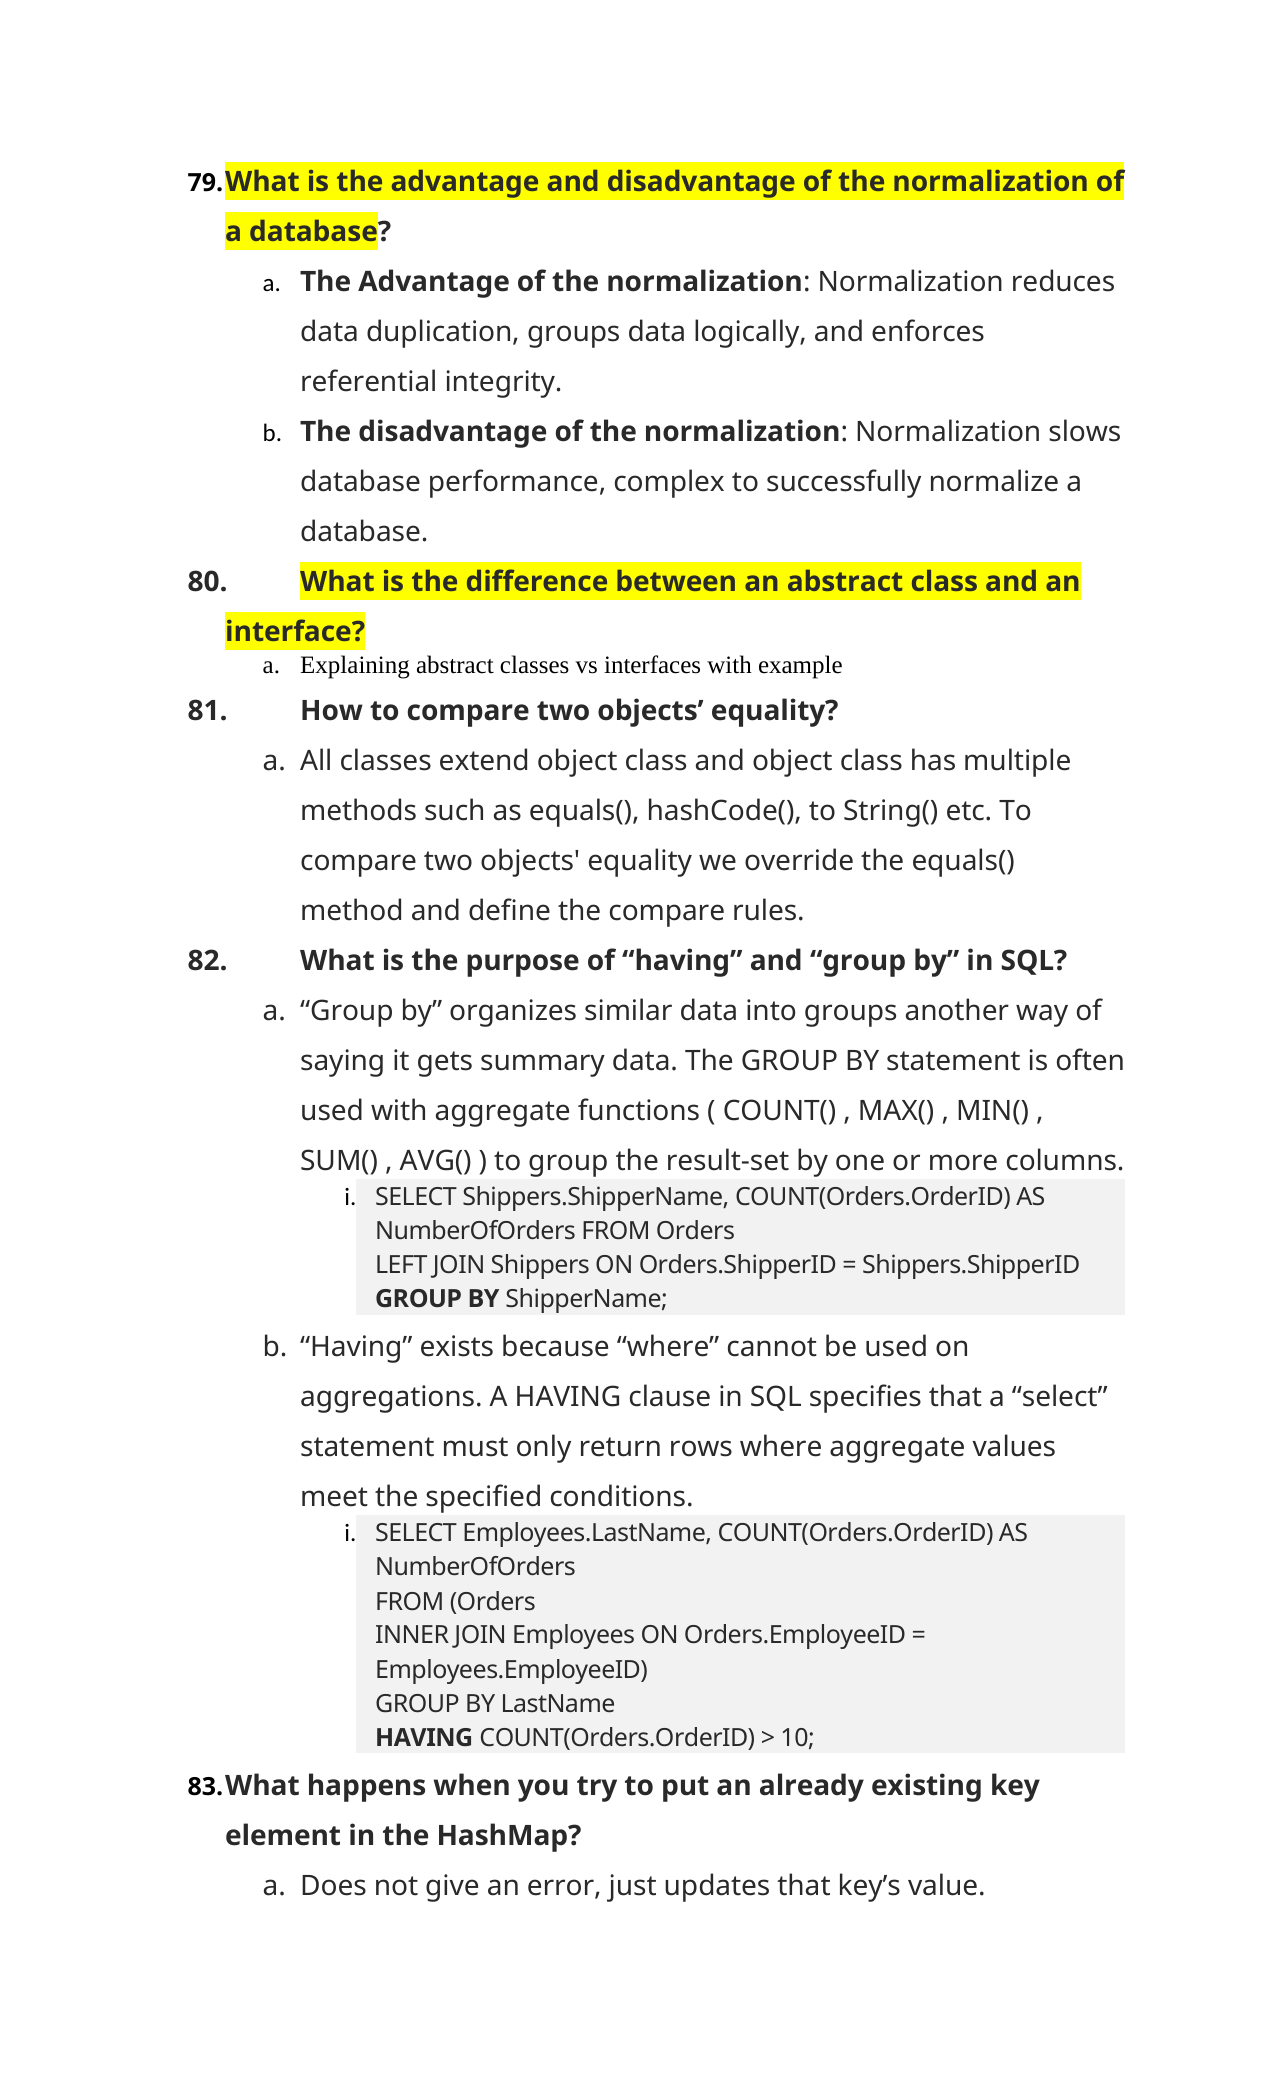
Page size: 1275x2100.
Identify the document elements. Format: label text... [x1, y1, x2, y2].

list What happens when you try to put an already existing key element in the HashMap? [187, 1753, 1125, 1853]
list The Advantage of the normalization: Normalization reduces data duplication, groups data logically, and enforces referential integrity. [262, 250, 1125, 400]
list SELECT Shippers.ShipperName, COUNT(Orders.OrderID) AS NumberOfOrders FROM Orders LEFT JOIN Shippers ON Orders.ShipperID = Shippers.ShipperID GROUP BY ShipperName; [356, 1179, 1125, 1315]
list Does not give an error, just updates that key’s value. [262, 1853, 1125, 1903]
list Explaining abstract classes vs interfaces with example [262, 650, 1125, 679]
list All classes extend object class and object class has multiple methods such as equals(), hashCode(), to String() etc. To compare two objects' equality we override the equals() method and define the compare rules. [262, 729, 1125, 929]
list “Group by” organizes similar data into groups another way of saying it gets summary data. The GROUP BY statement is often used with aggregate functions ( COUNT() , MAX() , MIN() , SUM() , AVG() ) to group the result-set by one or more columns. [262, 979, 1125, 1179]
list SELECT Employees.LastName, COUNT(Orders.OrderID) AS NumberOfOrders FROM (Orders INNER JOIN Employees ON Orders.EmployeeID = Employees.EmployeeID) GROUP BY LastName HAVING COUNT(Orders.OrderID) > 10; [356, 1515, 1125, 1753]
list What is the difference between an abstract class and an interface? [187, 550, 1125, 650]
list How to compare two objects’ equality? [187, 679, 1125, 729]
list “Having” exists because “where” cannot be used on aggregations. A HAVING clause in SQL specifies that a “select” statement must only return rows where aggregate values meet the specified conditions. [262, 1315, 1125, 1515]
list The disadvantage of the normalization: Normalization slows database performance, complex to successfully normalize a database. [262, 400, 1125, 550]
list What is the purpose of “having” and “group by” in SQL? [187, 929, 1125, 979]
list What is the advantage and disadvantage of the normalization of a database? [187, 150, 1125, 250]
